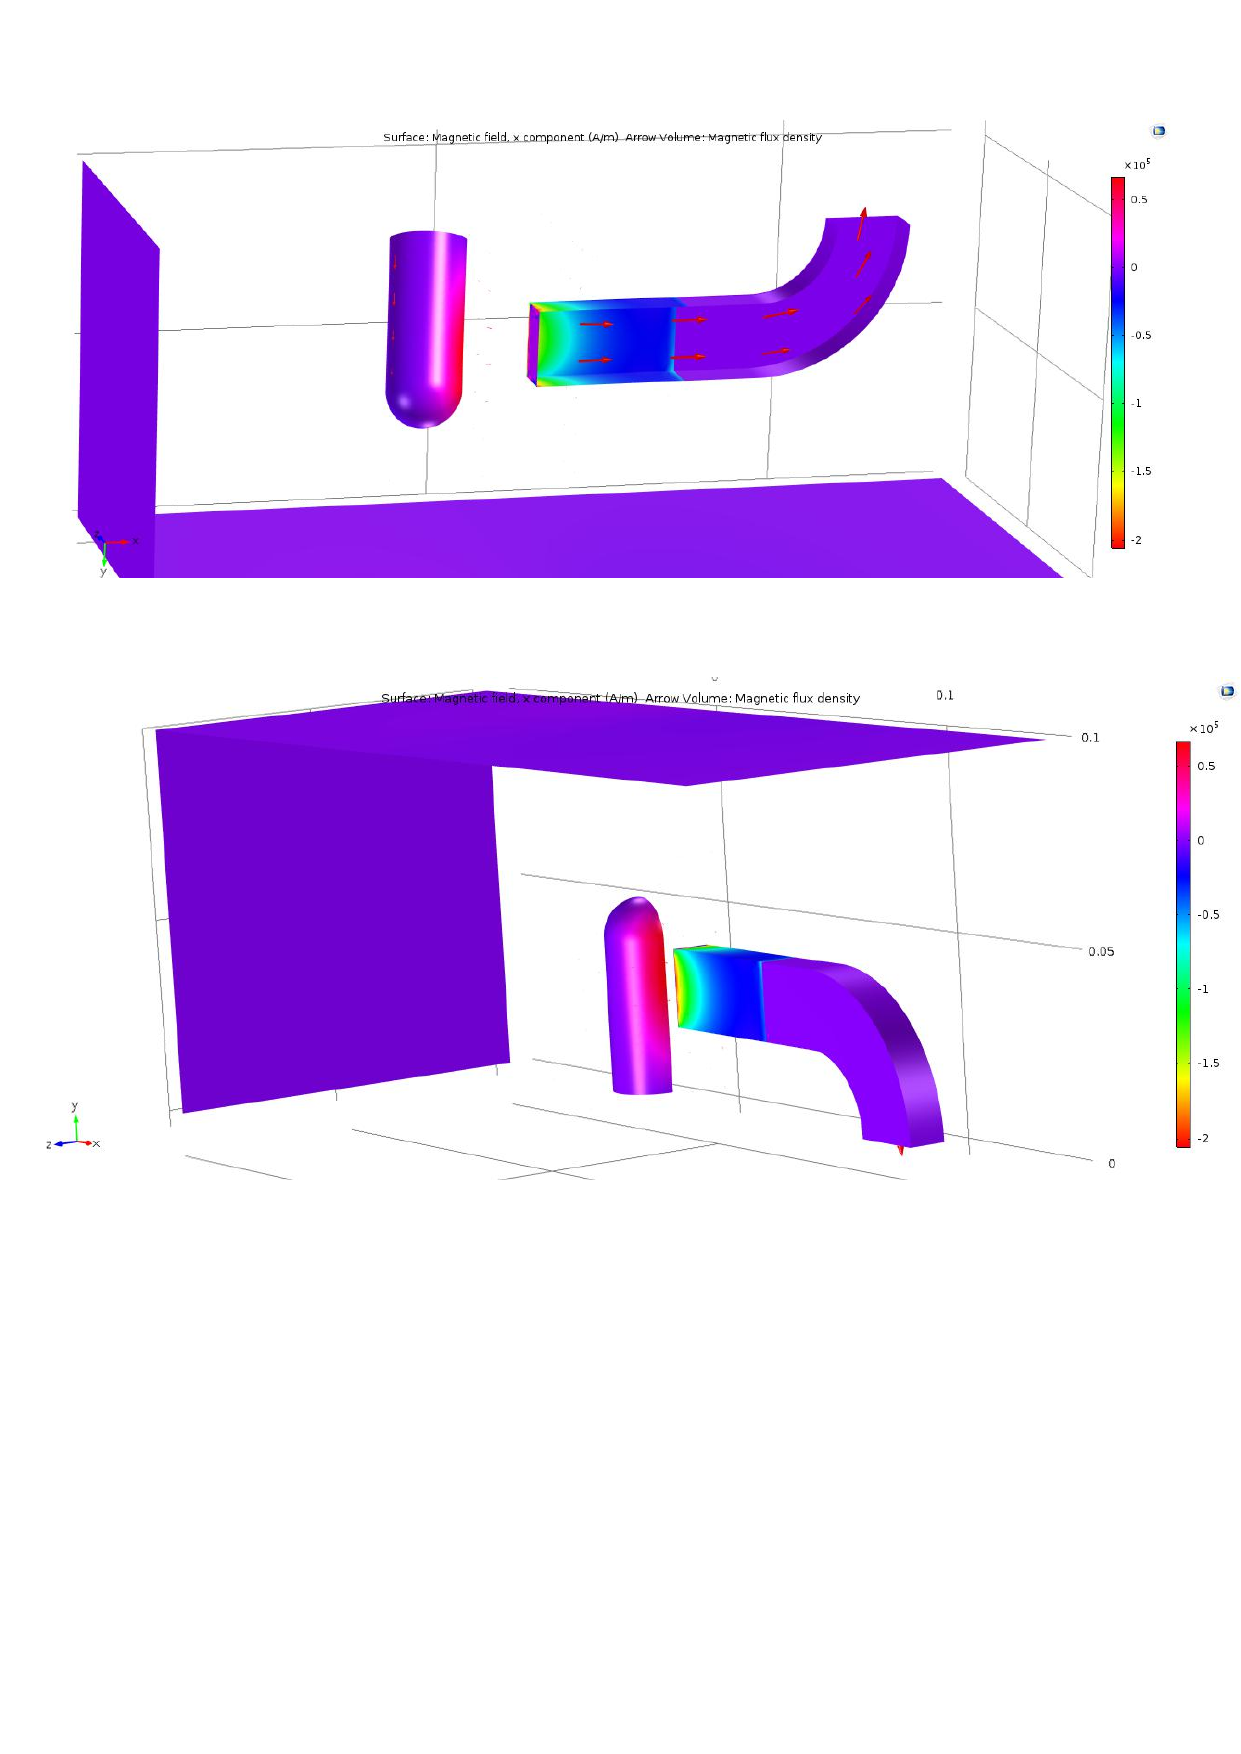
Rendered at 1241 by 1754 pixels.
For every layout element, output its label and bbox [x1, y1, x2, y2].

picture [69, 118, 1171, 578]
picture [38, 677, 1240, 1180]
